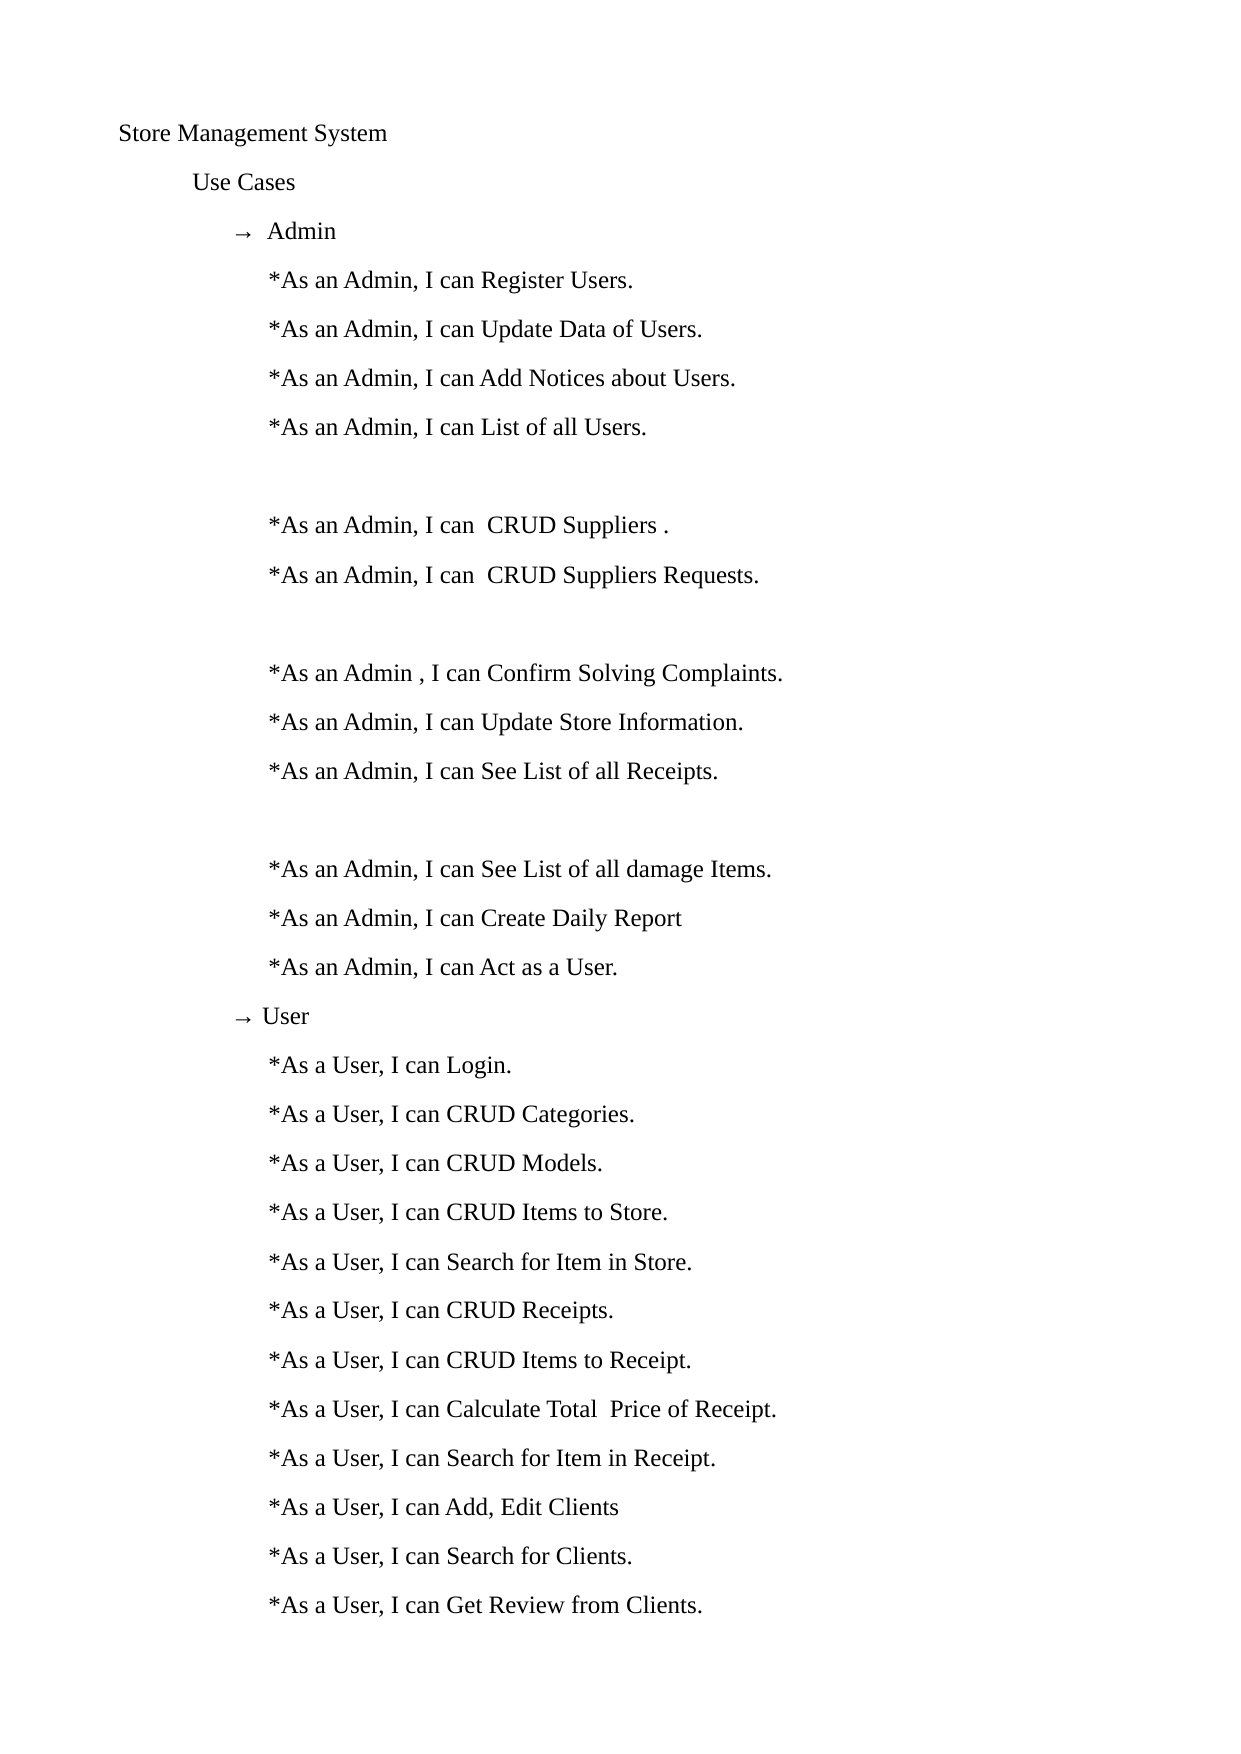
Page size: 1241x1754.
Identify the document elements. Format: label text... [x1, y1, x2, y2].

text *As an Admin, I can Act as a User. [268, 952, 1122, 981]
text *As a User, I can CRUD Models. [268, 1148, 1122, 1177]
text Store Management System [118, 118, 1122, 147]
text *As a User, I can Add, Edit Clients [268, 1492, 1122, 1521]
text *As an Admin, I can CRUD Suppliers . [268, 511, 1122, 539]
text *As a User, I can Search for Item in Store. [268, 1247, 1122, 1275]
text → Admin [231, 216, 1122, 245]
text *As a User, I can Calculate Total Price of Receipt. [268, 1394, 1122, 1422]
text *As an Admin, I can See List of all Receipts. [268, 756, 1122, 785]
text *As a User, I can Search for Item in Receipt. [268, 1443, 1122, 1472]
text *As an Admin, I can Add Notices about Users. [268, 363, 1122, 392]
text *As a User, I can CRUD Receipts. [268, 1296, 1122, 1324]
text *As an Admin, I can List of all Users. [268, 412, 1122, 441]
text *As an Admin, I can CRUD Suppliers Requests. [268, 560, 1122, 588]
text *As an Admin, I can See List of all damage Items. [268, 854, 1122, 883]
text *As an Admin , I can Confirm Solving Complaints. [268, 658, 1122, 687]
text *As a User, I can Search for Clients. [268, 1541, 1122, 1570]
text *As a User, I can CRUD Categories. [268, 1099, 1122, 1128]
text *As an Admin, I can Register Users. [268, 265, 1122, 294]
text *As a User, I can Login. [268, 1050, 1122, 1079]
text *As a User, I can CRUD Items to Store. [268, 1197, 1122, 1226]
text *As a User, I can Get Review from Clients. [268, 1590, 1122, 1619]
text *As an Admin, I can Update Data of Users. [268, 314, 1122, 343]
text *As a User, I can CRUD Items to Receipt. [268, 1345, 1122, 1373]
text Use Cases [118, 167, 1122, 196]
text → User [231, 1001, 1122, 1030]
text *As an Admin, I can Update Store Information. [268, 707, 1122, 736]
text *As an Admin, I can Create Daily Report [268, 903, 1122, 932]
